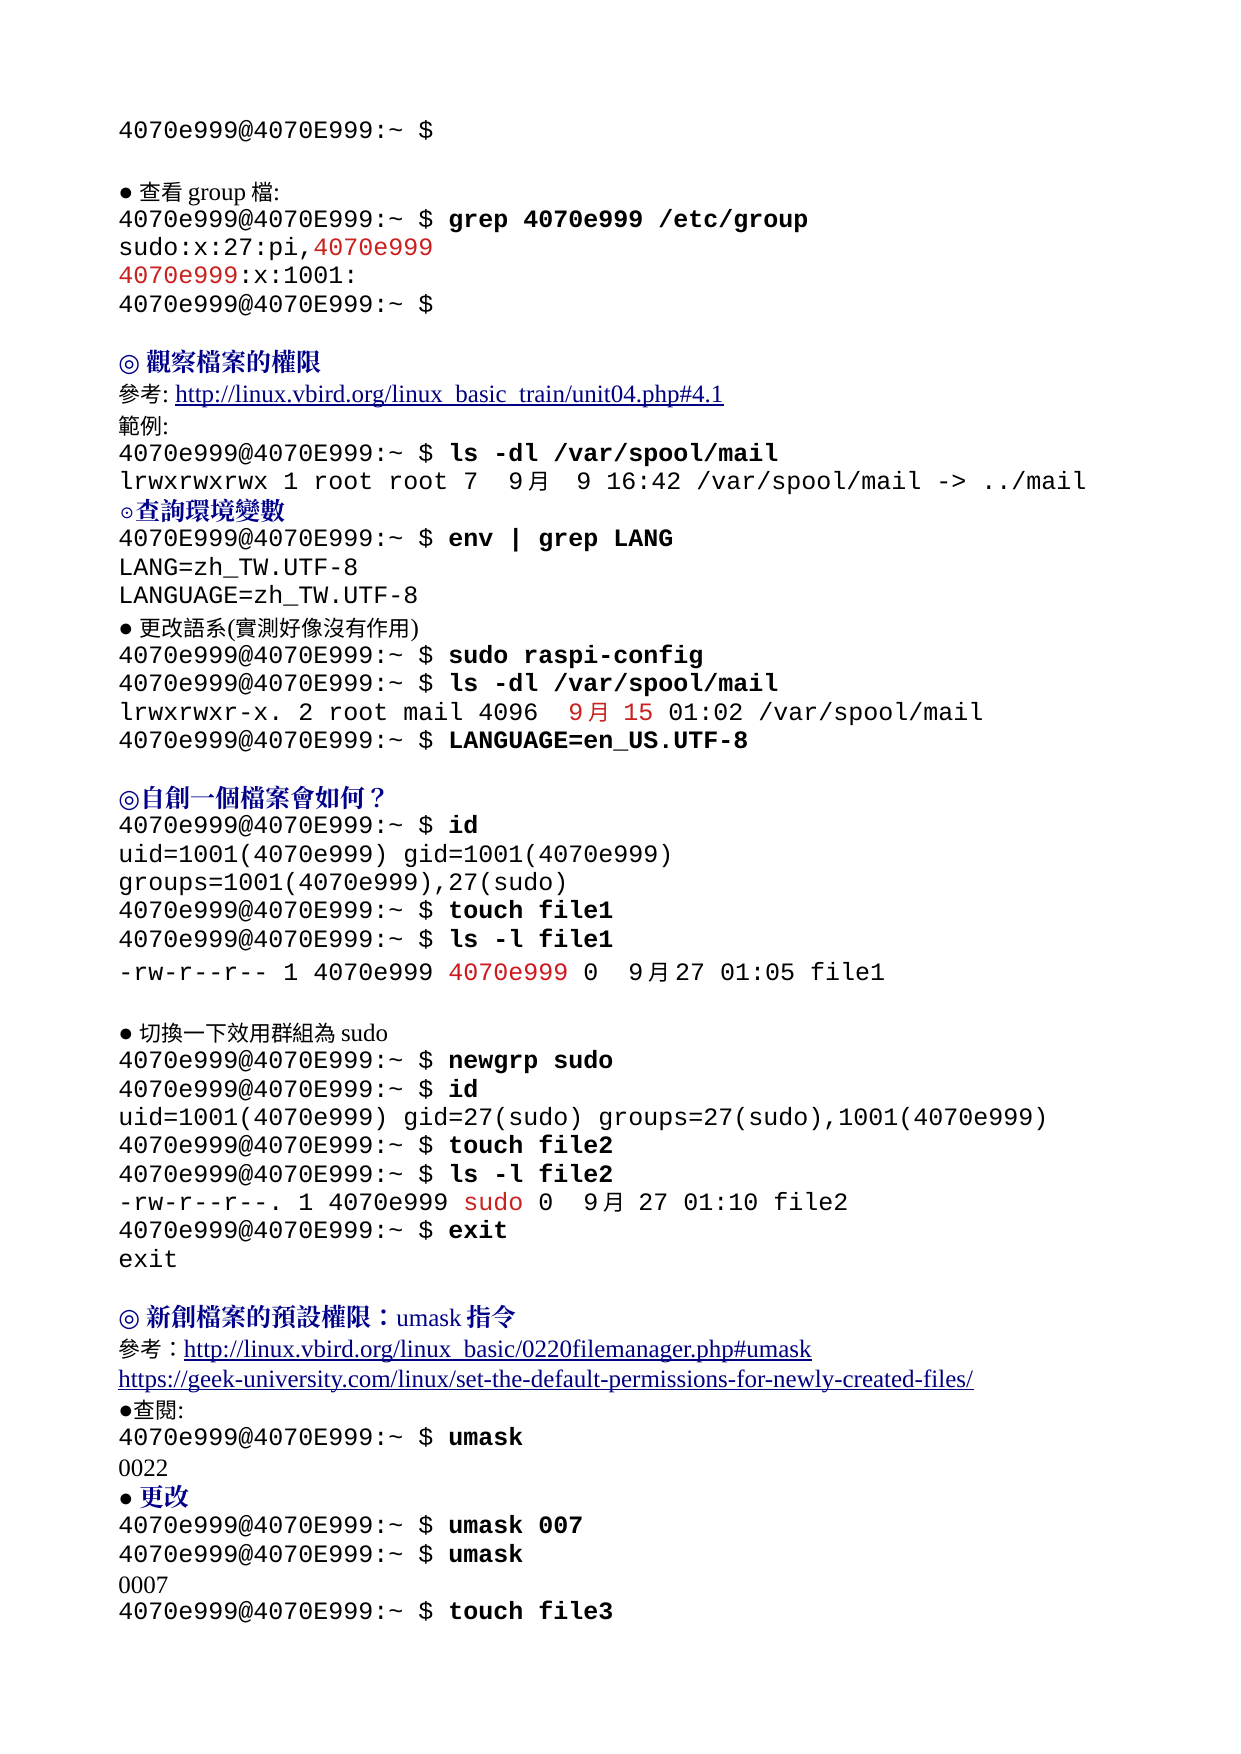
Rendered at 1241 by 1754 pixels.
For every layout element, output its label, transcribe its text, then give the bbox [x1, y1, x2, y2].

text 4070e999@4070E999:~ $ umask [118, 1541, 1122, 1570]
text 4070e999@4070E999:~ $ sudo raspi-config [118, 643, 1122, 671]
text -rw-r--r--. 1 4070e999 sudo 0 9月 27 01:10 file2 [118, 1190, 1122, 1218]
text LANGUAGE=zh_TW.UTF-8 [118, 583, 1122, 611]
text 4070e999@4070E999:~ $ umask [118, 1424, 1122, 1453]
text ● 切換一下效用群組為sudo [118, 1016, 1122, 1048]
text 4070e999@4070E999:~ $ ls -dl /var/spool/mail [118, 441, 1122, 469]
text 參考：http://linux.vbird.org/linux_basic/0220filemanager.php#umask [118, 1332, 1122, 1364]
text 4070e999@4070E999:~ $ ls -l file1 [118, 926, 1122, 955]
text 4070e999@4070E999:~ $ ls -l file2 [118, 1161, 1122, 1190]
text 4070e999@4070E999:~ $ ls -dl /var/spool/mail [118, 671, 1122, 699]
text ◎ 新創檔案的預設權限：umask指令 [118, 1303, 1122, 1332]
text 4070e999@4070E999:~ $ touch file1 [118, 898, 1122, 926]
text uid=1001(4070e999) gid=27(sudo) groups=27(sudo),1001(4070e999) [118, 1105, 1122, 1133]
text https://geek-university.com/linux/set-the-default-permissions-for-newly-created-files/ [118, 1364, 1122, 1393]
text 4070e999@4070E999:~ $ grep 4070e999 /etc/group [118, 206, 1122, 235]
text ● 更改 [118, 1481, 1122, 1513]
text 4070e999:x:1001: [118, 263, 1122, 291]
text -rw-r--r-- 1 4070e999 4070e999 0 9月 27 01:05 file1 [118, 955, 1122, 988]
text 4070e999@4070E999:~ $ touch file3 [118, 1598, 1122, 1627]
text ● 更改語系(實測好像沒有作用) [118, 611, 1122, 643]
text exit [118, 1246, 1122, 1275]
text 0007 [118, 1570, 1122, 1598]
text lrwxrwxr-x. 2 root mail 4096 9月 15 01:02 /var/spool/mail [118, 699, 1122, 728]
text ● 查看group檔: [118, 175, 1122, 206]
text 4070e999@4070E999:~ $ touch file2 [118, 1133, 1122, 1161]
text ☉查詢環境變數 [118, 497, 1122, 526]
text sudo:x:27:pi,4070e999 [118, 235, 1122, 263]
text 4070E999@4070E999:~ $ env | grep LANG [118, 526, 1122, 554]
text ◎自創一個檔案會如何？ [118, 784, 1122, 813]
text uid=1001(4070e999) gid=1001(4070e999) groups=1001(4070e999),27(sudo) [118, 841, 1122, 898]
text 4070e999@4070E999:~ $ newgrp sudo [118, 1048, 1122, 1076]
text ●查閱: [118, 1393, 1122, 1424]
text lrwxrwxrwx 1 root root 7 9月 9 16:42 /var/spool/mail -> ../mail [118, 469, 1122, 497]
text LANG=zh_TW.UTF-8 [118, 554, 1122, 583]
text 4070e999@4070E999:~ $ umask 007 [118, 1513, 1122, 1541]
text 4070e999@4070E999:~ $ LANGUAGE=en_US.UTF-8 [118, 728, 1122, 756]
text ◎ 觀察檔案的權限 [118, 348, 1122, 377]
text 4070e999@4070E999:~ $ [118, 291, 1122, 320]
text 4070e999@4070E999:~ $ exit [118, 1218, 1122, 1246]
text 4070e999@4070E999:~ $ id [118, 1076, 1122, 1105]
text 4070e999@4070E999:~ $ [118, 118, 1122, 146]
text 參考: http://linux.vbird.org/linux_basic_train/unit04.php#4.1 [118, 377, 1122, 409]
text 0022 [118, 1453, 1122, 1481]
text 4070e999@4070E999:~ $ id [118, 813, 1122, 841]
text 範例: [118, 409, 1122, 441]
